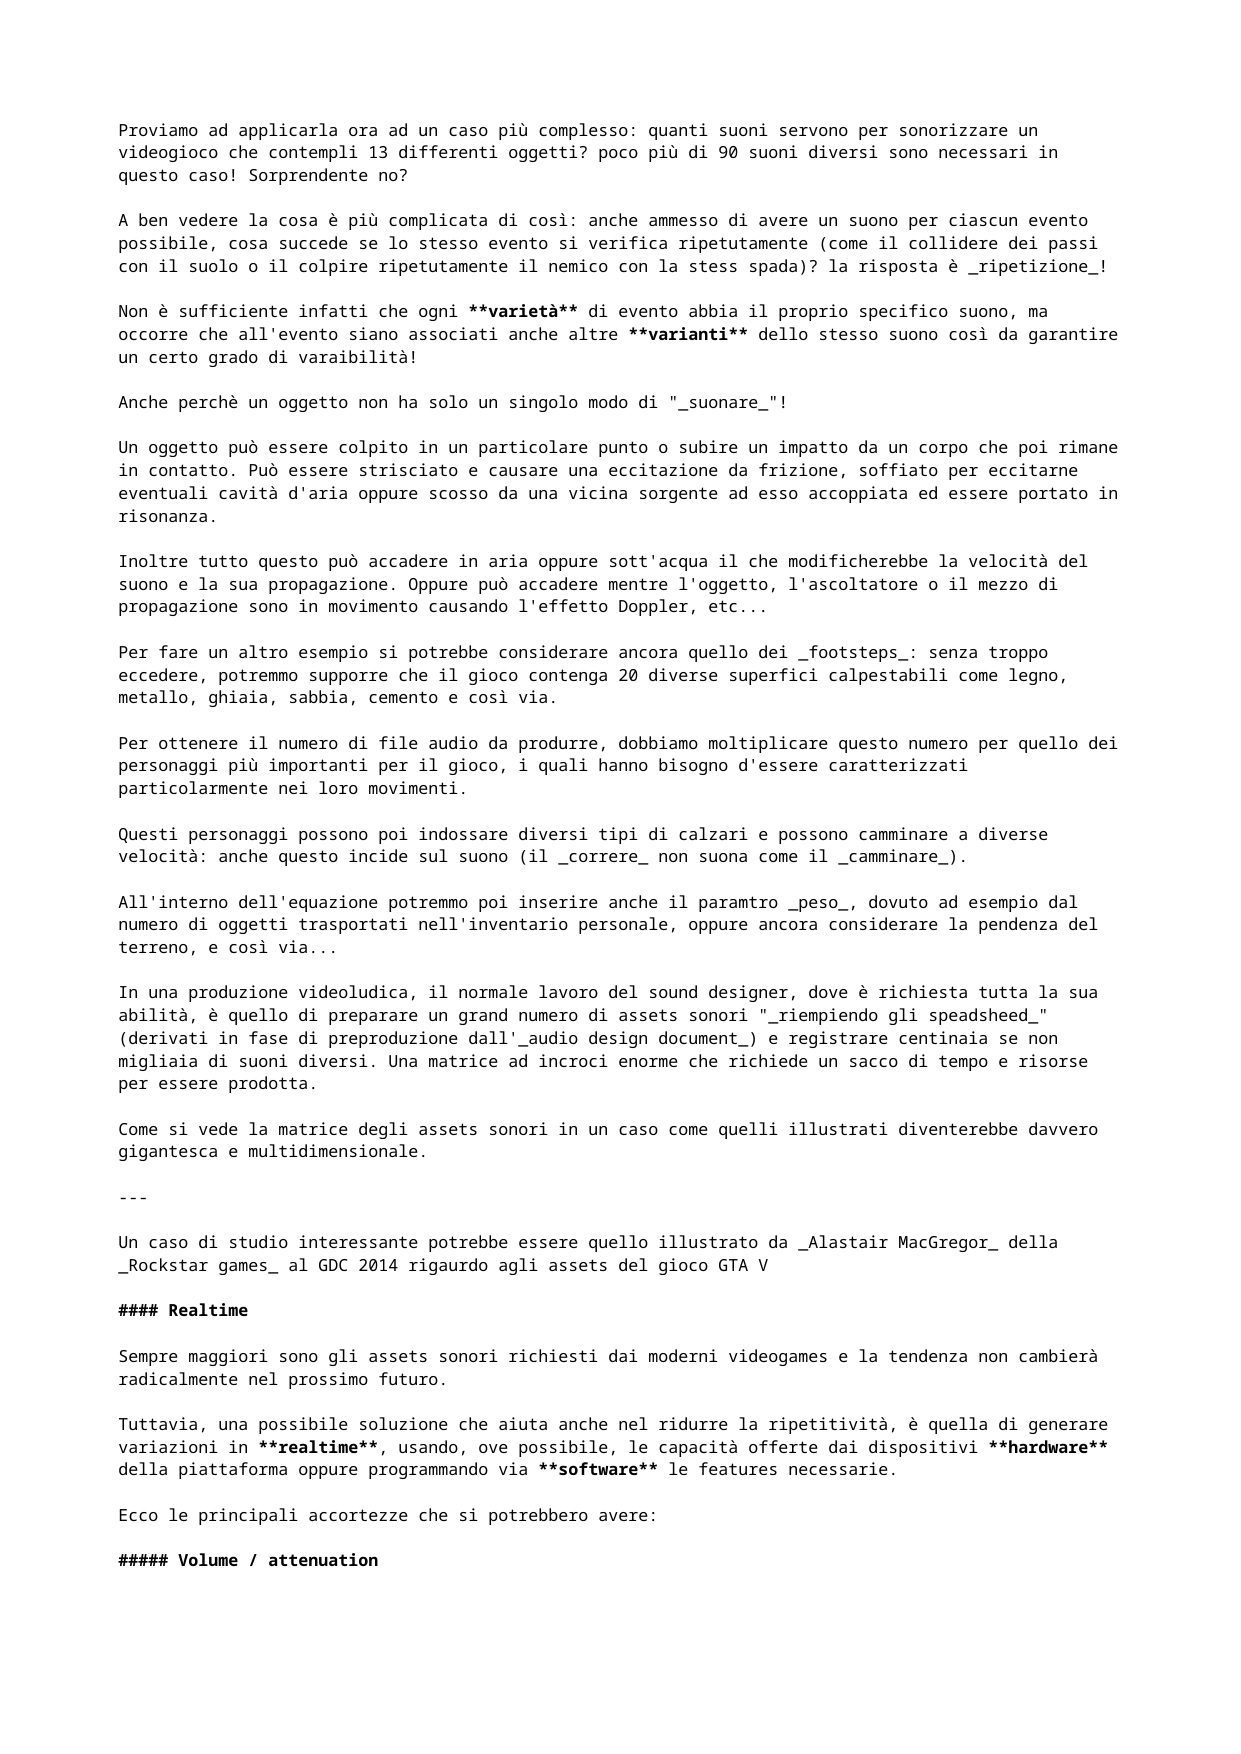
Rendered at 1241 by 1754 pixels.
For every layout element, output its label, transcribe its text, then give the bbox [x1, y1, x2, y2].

text Anche perchè un oggetto non ha solo un singolo modo di "_suonare_"! [118, 391, 1122, 413]
text Ecco le principali accortezze che si potrebbero avere: [118, 1503, 1122, 1526]
text #### Realtime [118, 1299, 1122, 1322]
text Un oggetto può essere colpito in un particolare punto o subire un impatto da un corpo che poi rimane in contatto. Può essere strisciato e causare una eccitazione da frizione, soffiato per eccitarne eventuali cavità d'aria oppure scosso da una vicina sorgente ad esso accoppiata ed essere portato in risonanza. [118, 436, 1122, 527]
text Non è sufficiente infatti che ogni **varietà** di evento abbia il proprio specifico suono, ma occorre che all'evento siano associati anche altre **varianti** dello stesso suono così da garantire un certo grado di varaibilità! [118, 300, 1122, 368]
text Questi personaggi possono poi indossare diversi tipi di calzari e possono camminare a diverse velocità: anche questo incide sul suono (il _correre_ non suona come il _camminare_). [118, 822, 1122, 867]
text Sempre maggiori sono gli assets sonori richiesti dai moderni videogames e la tendenza non cambierà radicalmente nel prossimo futuro. [118, 1344, 1122, 1390]
text Per ottenere il numero di file audio da produrre, dobbiamo moltiplicare questo numero per quello dei personaggi più importanti per il gioco, i quali hanno bisogno d'essere caratterizzati particolarmente nei loro movimenti. [118, 731, 1122, 799]
text Tuttavia, una possibile soluzione che aiuta anche nel ridurre la ripetitività, è quella di generare variazioni in **realtime**, usando, ove possibile, le capacità offerte dai dispositivi **hardware** della piattaforma oppure programmando via **software** le features necessarie. [118, 1412, 1122, 1481]
text ##### Volume / attenuation [118, 1549, 1122, 1571]
text Inoltre tutto questo può accadere in aria oppure sott'acqua il che modificherebbe la velocità del suono e la sua propagazione. Oppure può accadere mentre l'oggetto, l'ascoltatore o il mezzo di propagazione sono in movimento causando l'effetto Doppler, etc... [118, 549, 1122, 618]
text Come si vede la matrice degli assets sonori in un caso come quelli illustrati diventerebbe davvero gigantesca e multidimensionale. [118, 1117, 1122, 1163]
text Proviamo ad applicarla ora ad un caso più complesso: quanti suoni servono per sonorizzare un videogioco che contempli 13 differenti oggetti? poco più di 90 suoni diversi sono necessari in questo caso! Sorprendente no? [118, 118, 1122, 186]
text A ben vedere la cosa è più complicata di così: anche ammesso di avere un suono per ciascun evento possibile, cosa succede se lo stesso evento si verifica ripetutamente (come il collidere dei passi con il suolo o il colpire ripetutamente il nemico con la stess spada)? la risposta è _ripetizione_! [118, 209, 1122, 277]
text --- [118, 1185, 1122, 1208]
text Un caso di studio interessante potrebbe essere quello illustrato da _Alastair MacGregor_ della _Rockstar games_ al GDC 2014 rigaurdo agli assets del gioco GTA V [118, 1231, 1122, 1276]
text All'interno dell'equazione potremmo poi inserire anche il paramtro _peso_, dovuto ad esempio dal numero di oggetti trasportati nell'inventario personale, oppure ancora considerare la pendenza del terreno, e così via... [118, 890, 1122, 958]
text In una produzione videoludica, il normale lavoro del sound designer, dove è richiesta tutta la sua abilità, è quello di preparare un grand numero di assets sonori "_riempiendo gli speadsheed_" (derivati in fase di preproduzione dall'_audio design document_) e registrare centinaia se non migliaia di suoni diversi. Una matrice ad incroci enorme che richiede un sacco di tempo e risorse per essere prodotta. [118, 981, 1122, 1094]
text Per fare un altro esempio si potrebbe considerare ancora quello dei _footsteps_: senza troppo eccedere, potremmo supporre che il gioco contenga 20 diverse superfici calpestabili come legno, metallo, ghiaia, sabbia, cemento e così via. [118, 640, 1122, 708]
